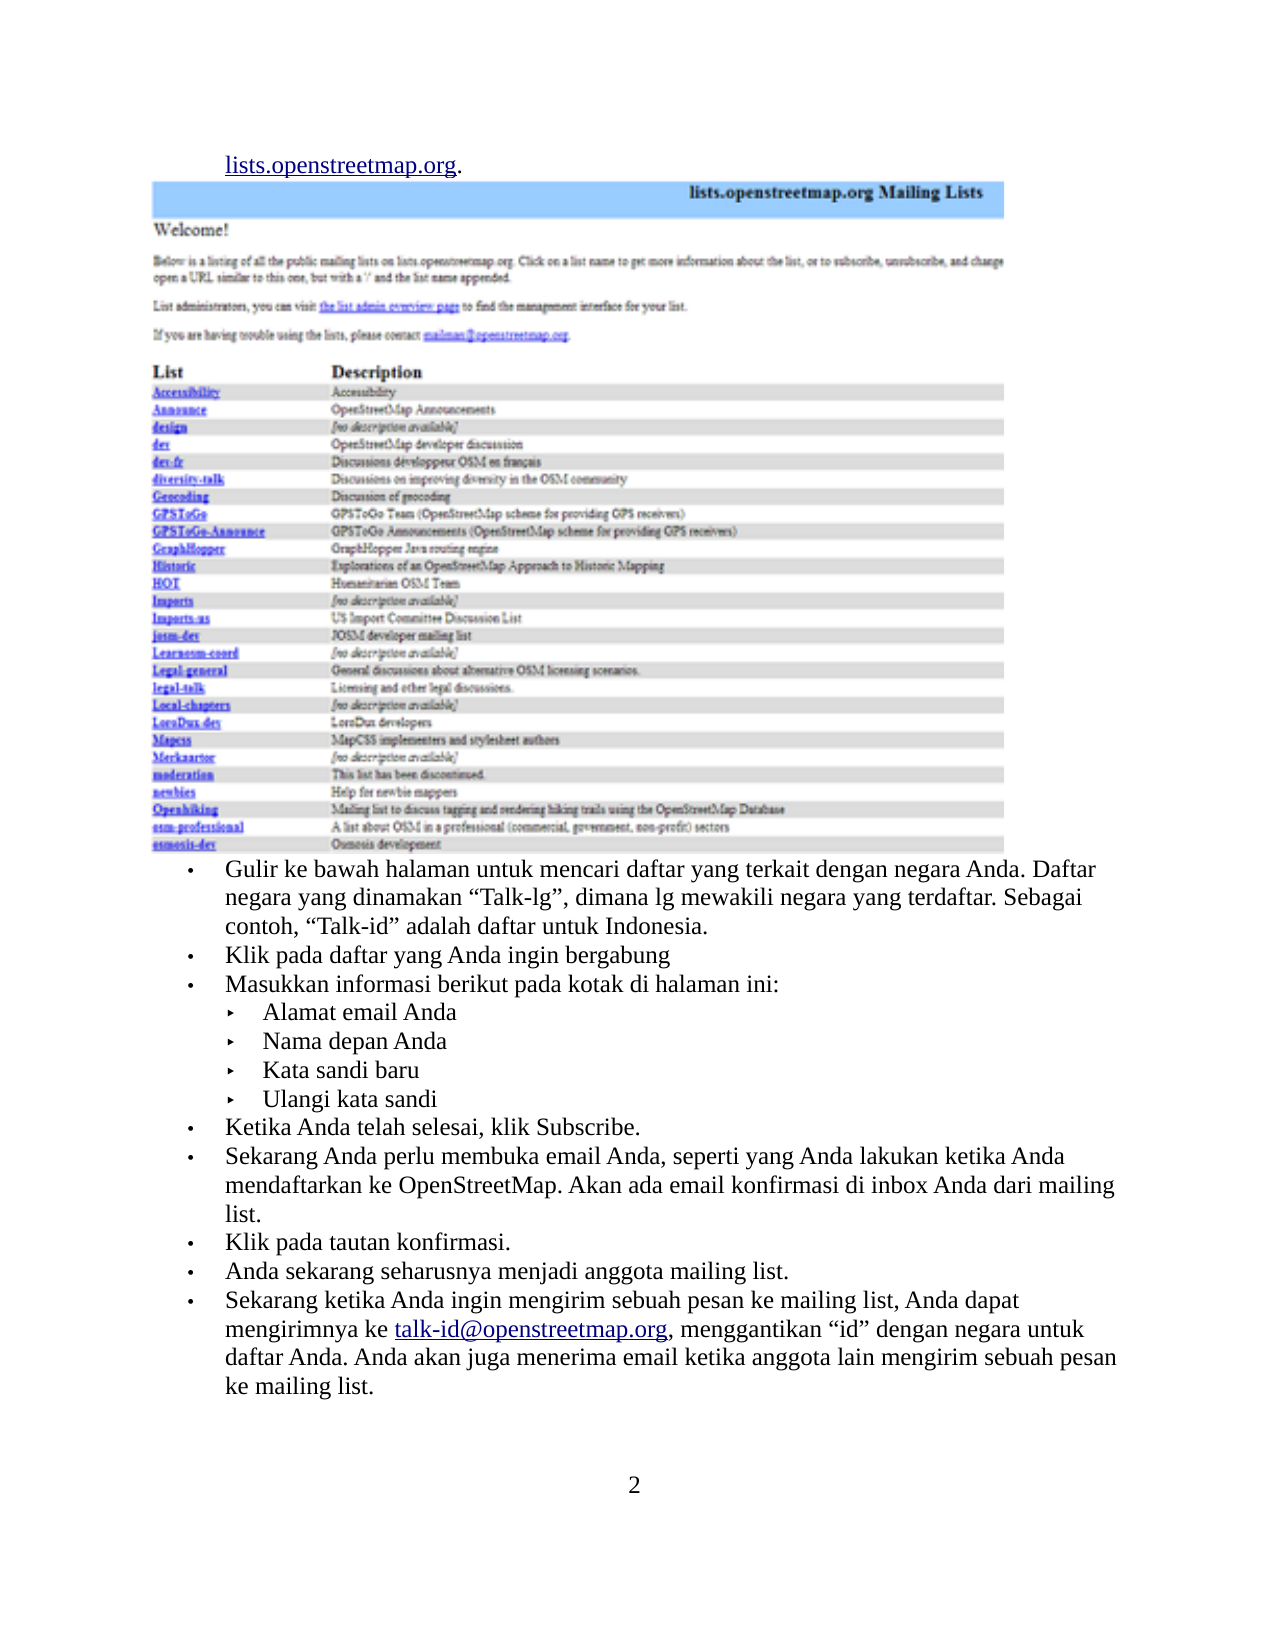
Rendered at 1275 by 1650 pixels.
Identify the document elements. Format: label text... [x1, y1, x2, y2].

list Masukkan informasi berikut pada kotak di halaman ini: [187, 969, 1125, 997]
list Sekarang Anda perlu membuka email Anda, seperti yang Anda lakukan ketika Anda mendaftarkan ke OpenStreetMap. Akan ada email konfirmasi di inbox Anda dari mailing list. [187, 1141, 1125, 1227]
list Gulir ke bawah halaman untuk mencari daftar yang terkait dengan negara Anda. Daftar negara yang dinamakan “Talk-lg”, dimana lg mewakili negara yang terdaftar. Sebagai contoh, “Talk-id” adalah daftar untuk Indonesia. [187, 854, 1125, 940]
list Kata sandi baru [225, 1055, 1125, 1084]
list Nama depan Anda [225, 1026, 1125, 1055]
list Klik pada tautan konfirmasi. [187, 1227, 1125, 1256]
list Alamat email Anda [225, 997, 1125, 1026]
list lists.openstreetmap.org. [187, 150, 1125, 179]
list Klik pada daftar yang Anda ingin bergabung [187, 940, 1125, 969]
list Anda sekarang seharusnya menjadi anggota mailing list. [187, 1256, 1125, 1285]
list Sekarang ketika Anda ingin mengirim sebuah pesan ke mailing list, Anda dapat mengirimnya ke talk-id@openstreetmap.org, menggantikan “id” dengan negara untuk daftar Anda. Anda akan juga menerima email ketika anggota lain mengirim sebuah pesan ke mailing list. [187, 1285, 1125, 1400]
picture [150, 178, 1005, 854]
list Ketika Anda telah selesai, klik Subscribe. [187, 1112, 1125, 1141]
list Ulangi kata sandi [225, 1084, 1125, 1112]
